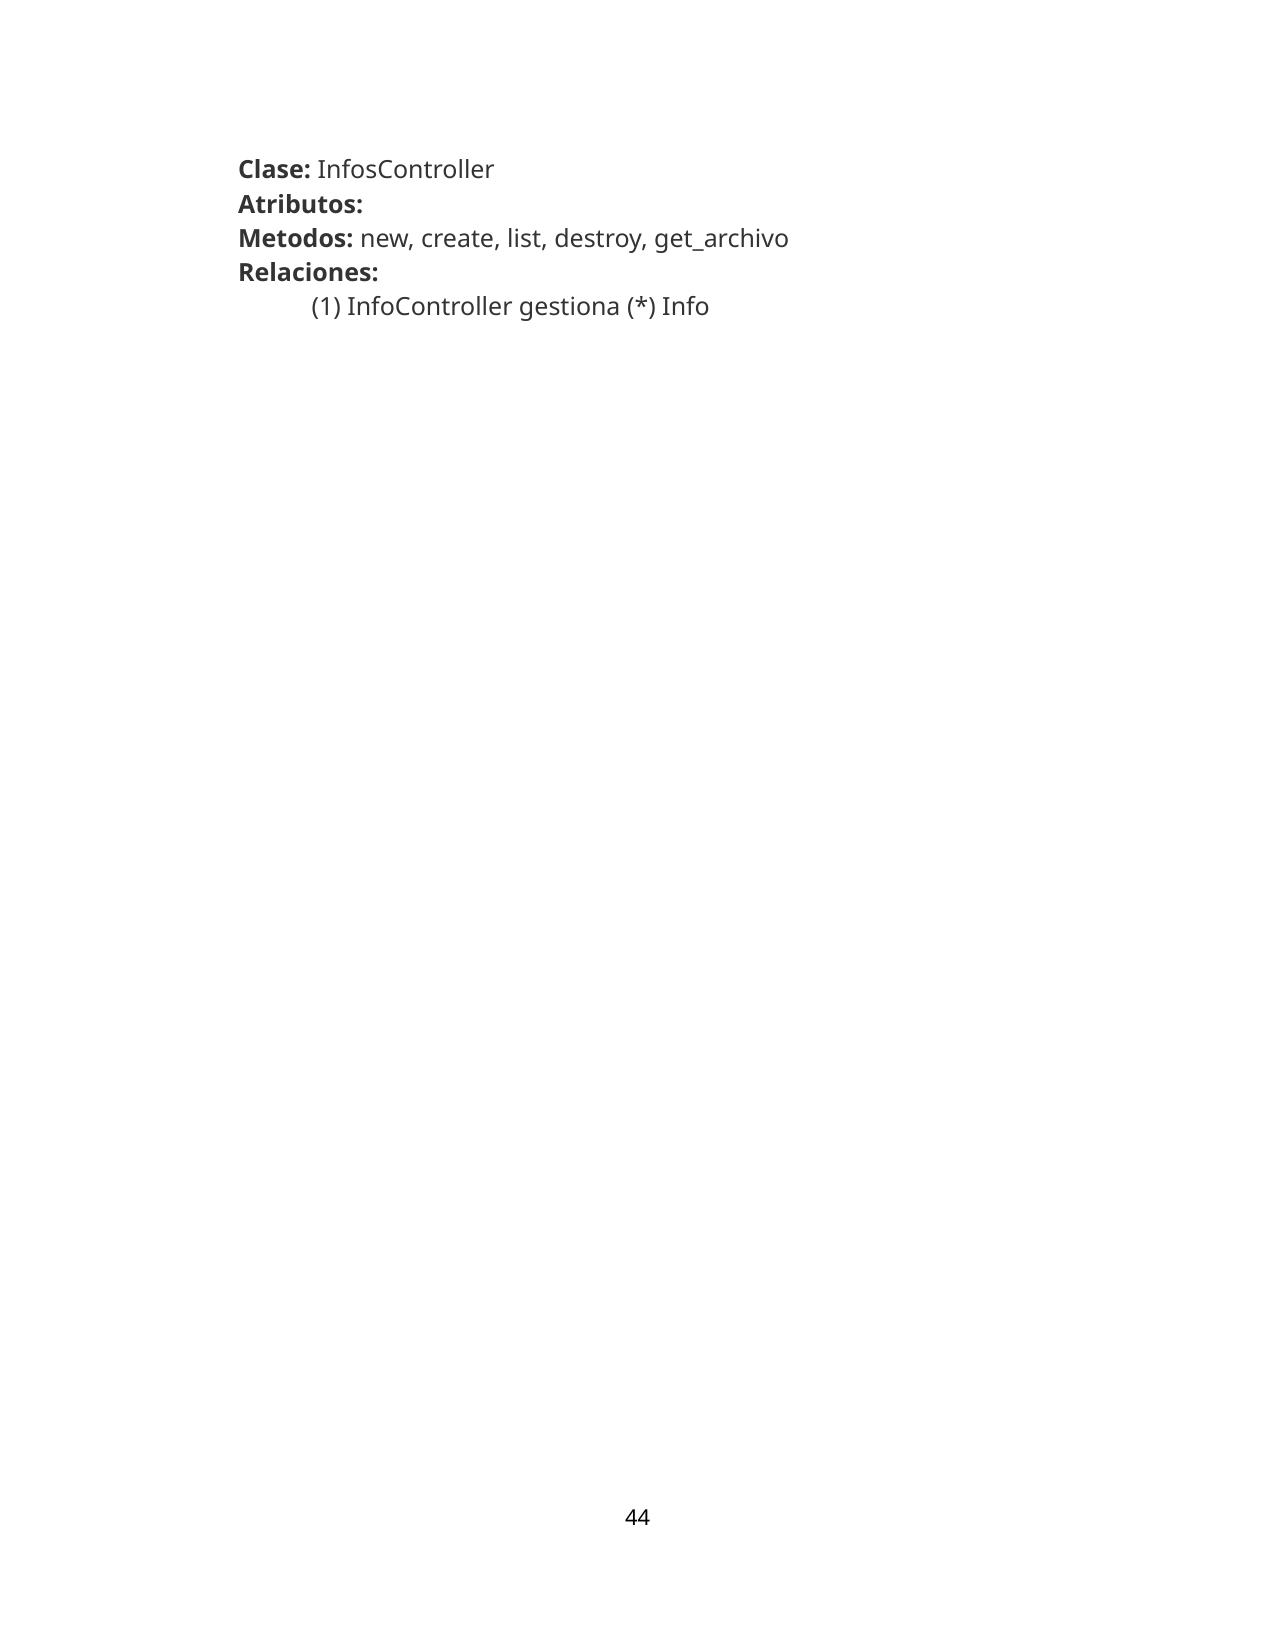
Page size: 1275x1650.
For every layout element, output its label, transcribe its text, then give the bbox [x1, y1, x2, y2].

text Clase: InfosController [238, 152, 1157, 186]
text (1) InfoController gestiona (*) Info [238, 288, 1157, 322]
text Relaciones: [238, 254, 1157, 288]
text Atributos: [238, 186, 1157, 220]
text Metodos: new, create, list, destroy, get_archivo [238, 220, 1157, 254]
